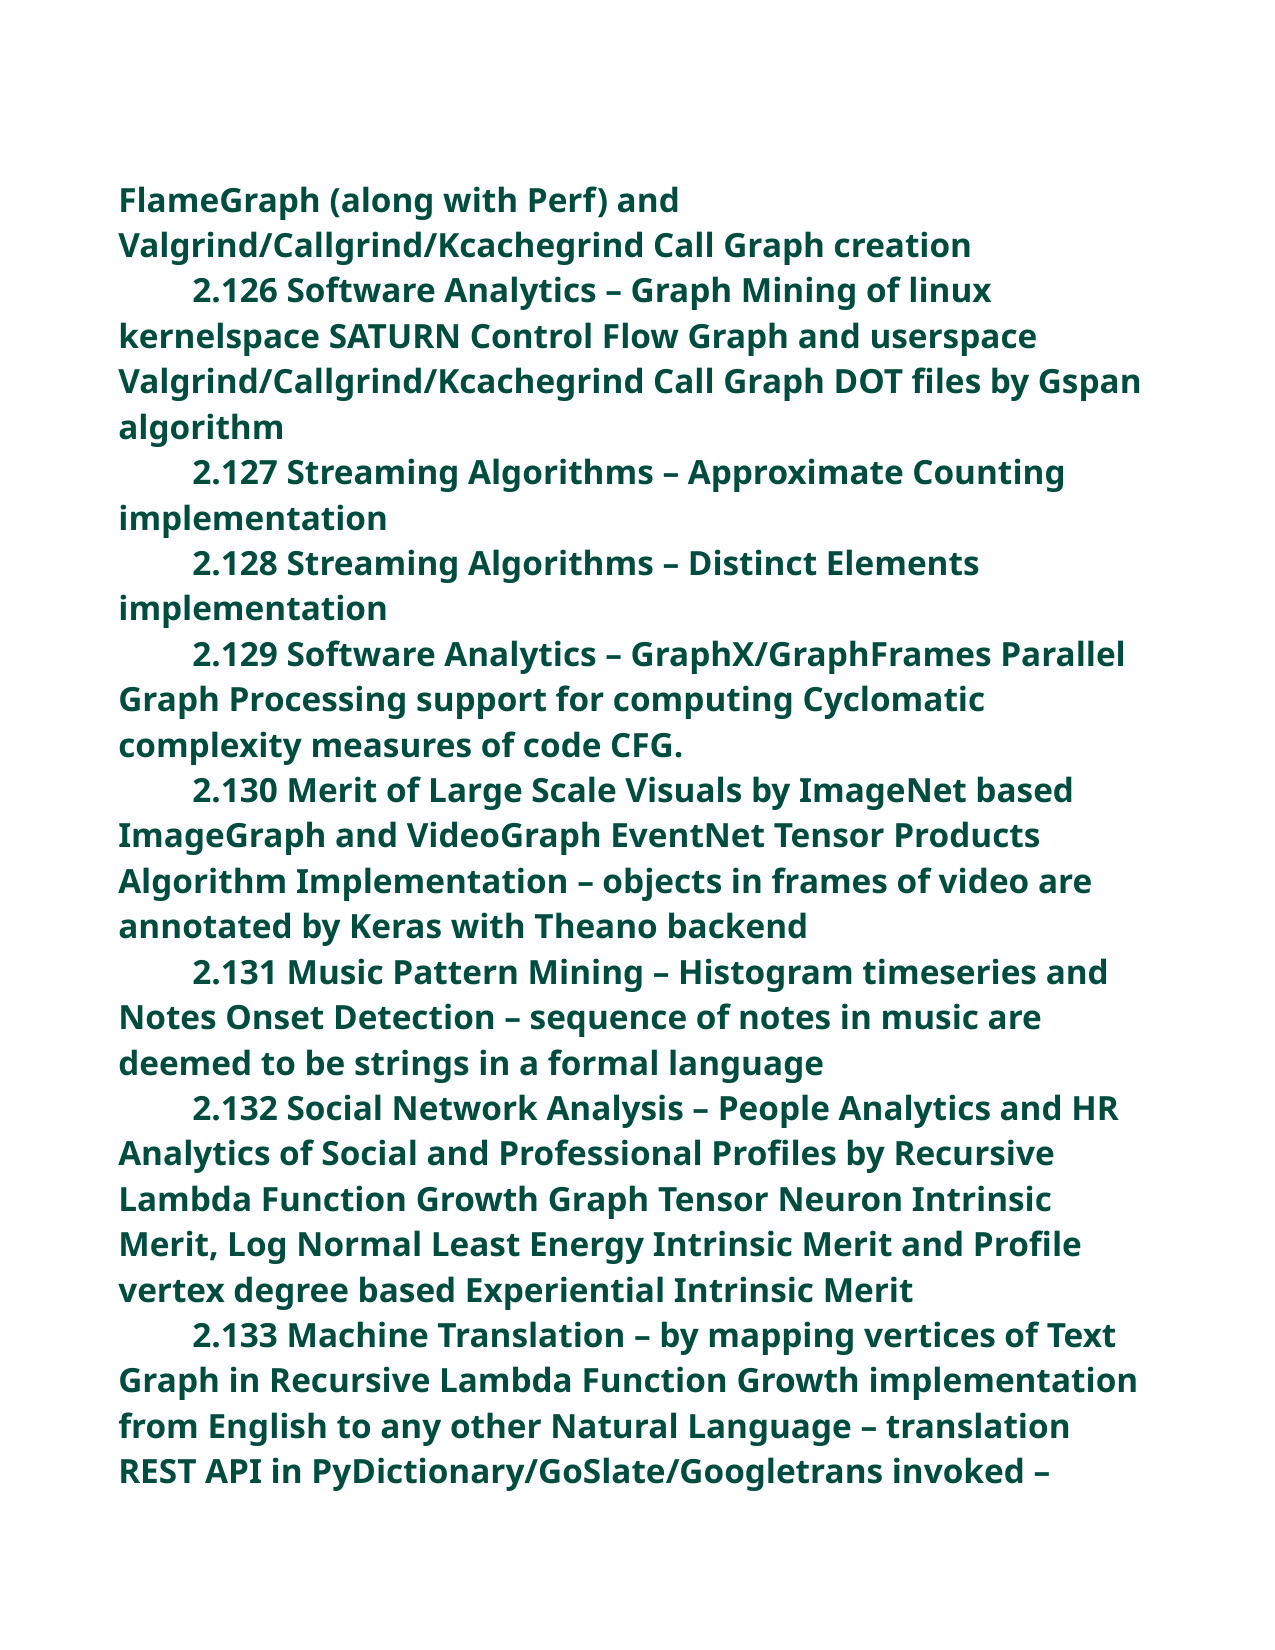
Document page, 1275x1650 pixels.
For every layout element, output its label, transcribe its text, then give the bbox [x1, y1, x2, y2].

text 2.133 Machine Translation – by mapping vertices of Text Graph in Recursive Lambda Function Growth implementation from English to any other Natural Language – translation REST API in PyDictionary/GoSlate/Googletrans invoked – [118, 1312, 1157, 1493]
text 2.129 Software Analytics – GraphX/GraphFrames Parallel Graph Processing support for computing Cyclomatic complexity measures of code CFG. [118, 631, 1157, 767]
text 2.132 Social Network Analysis – People Analytics and HR Analytics of Social and Professional Profiles by Recursive Lambda Function Growth Graph Tensor Neuron Intrinsic Merit, Log Normal Least Energy Intrinsic Merit and Profile vertex degree based Experiential Intrinsic Merit [118, 1085, 1157, 1312]
text 2.131 Music Pattern Mining – Histogram timeseries and Notes Onset Detection – sequence of notes in music are deemed to be strings in a formal language [118, 948, 1157, 1085]
text 2.127 Streaming Algorithms – Approximate Counting implementation [118, 449, 1157, 540]
text 2.126 Software Analytics – Graph Mining of linux kernelspace SATURN Control Flow Graph and userspace Valgrind/Callgrind/Kcachegrind Call Graph DOT files by Gspan algorithm [118, 267, 1157, 449]
text 2.128 Streaming Algorithms – Distinct Elements implementation [118, 540, 1157, 631]
text FlameGraph (along with Perf) and Valgrind/Callgrind/Kcachegrind Call Graph creation [118, 176, 1157, 267]
text 2.130 Merit of Large Scale Visuals by ImageNet based ImageGraph and VideoGraph EventNet Tensor Products Algorithm Implementation – objects in frames of video are annotated by Keras with Theano backend [118, 767, 1157, 948]
